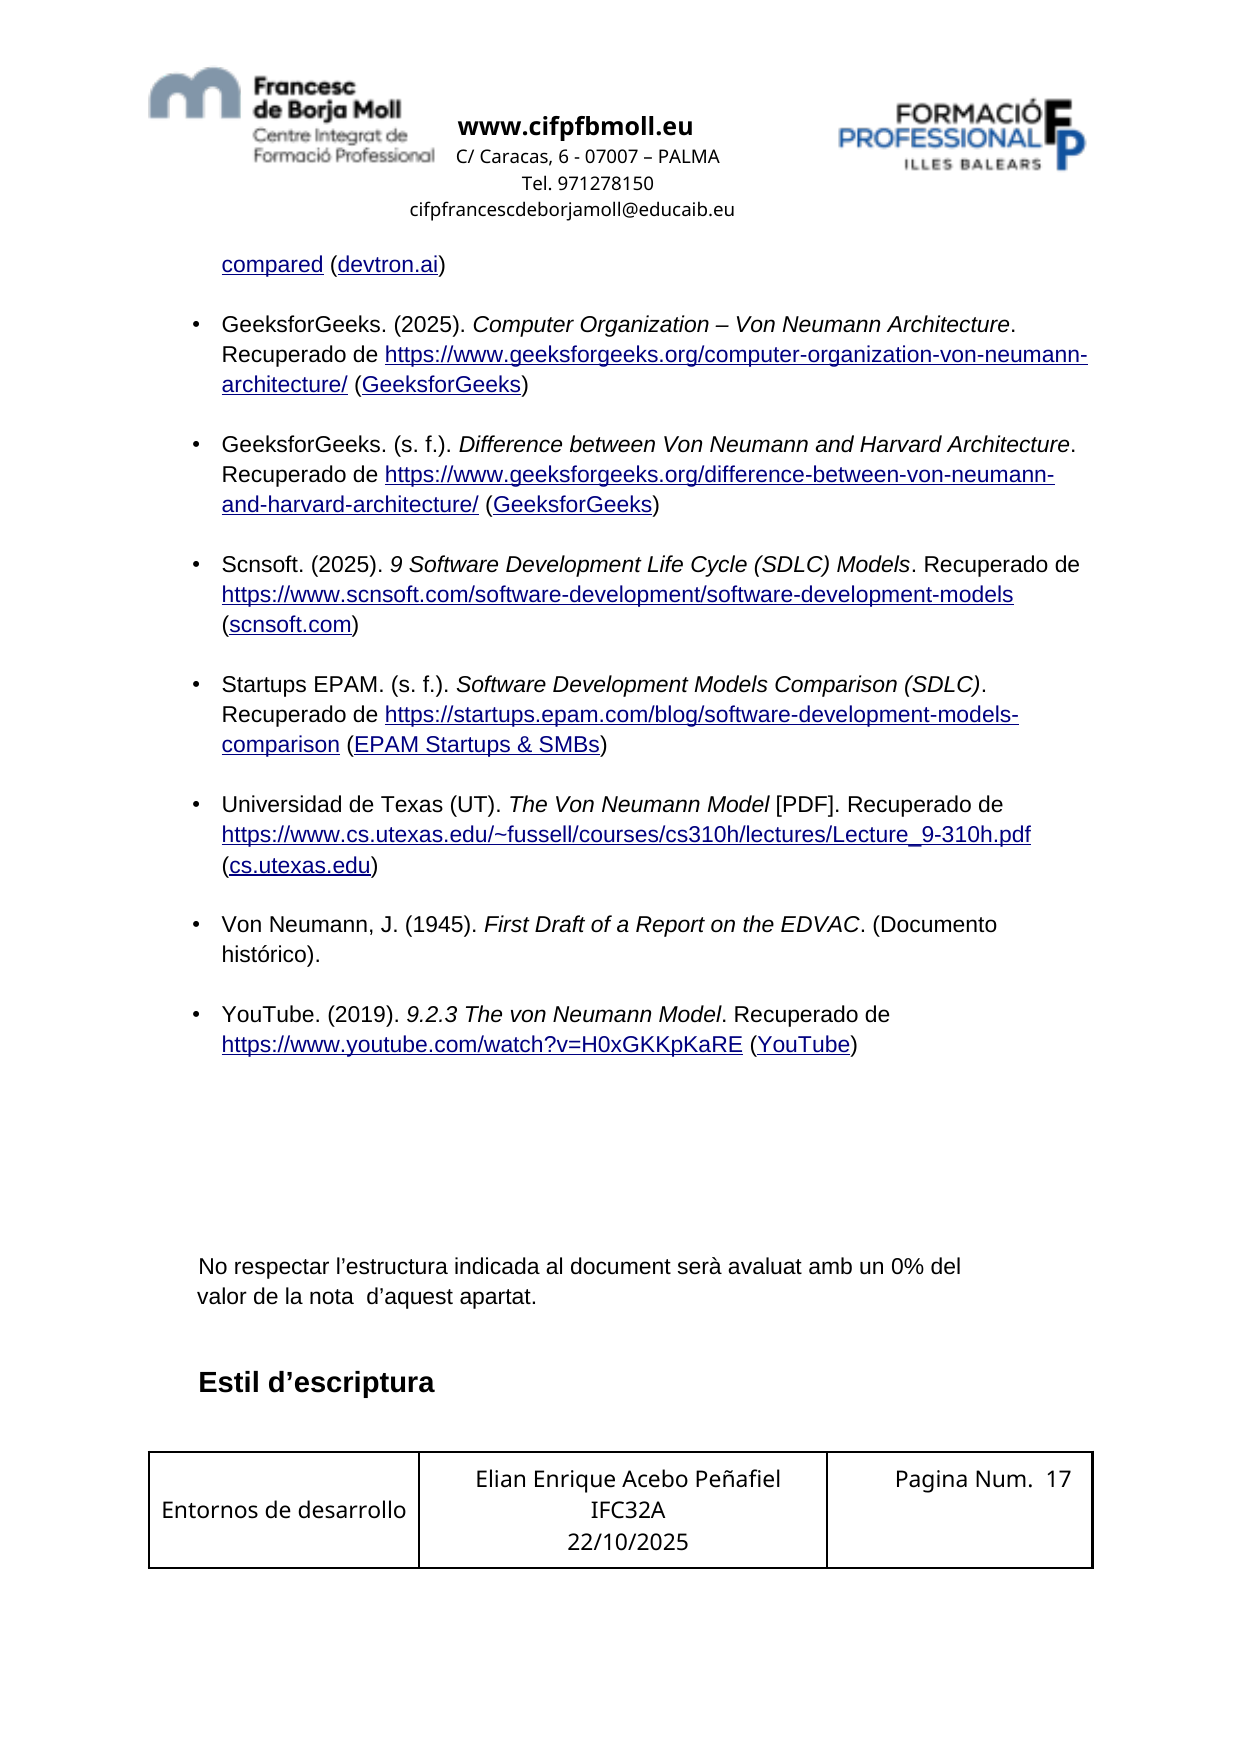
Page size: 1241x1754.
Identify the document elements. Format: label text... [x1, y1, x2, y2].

list compared (devtron.ai) [192, 251, 1093, 277]
list GeeksforGeeks. (2025). Computer Organization – Von Neumann Architecture. Recuperado de https://www.geeksforgeeks.org/computer-organization-von-neumann-architecture/ (GeeksforGeeks) [192, 311, 1093, 397]
list Scnsoft. (2025). 9 Software Development Life Cycle (SDLC) Models. Recuperado de https://www.scnsoft.com/software-development/software-development-models (scnsoft.com) [192, 551, 1093, 638]
list Startups EPAM. (s. f.). Software Development Models Comparison (SDLC). Recuperado de https://startups.epam.com/blog/software-development-models-comparison (EPAM Startups & SMBs) [192, 671, 1093, 758]
list Von Neumann, J. (1945). First Draft of a Report on the EDVAC. (Documento histórico). [192, 911, 1093, 968]
list Universidad de Texas (UT). The Von Neumann Model [PDF]. Recuperado de https://www.cs.utexas.edu/~fussell/courses/cs310h/lectures/Lecture_9-310h.pdf (cs.utexas.edu) [192, 791, 1093, 878]
picture [833, 43, 1093, 227]
list GeeksforGeeks. (s. f.). Difference between Von Neumann and Harvard Architecture. Recuperado de https://www.geeksforgeeks.org/difference-between-von-neumann-and-harvard-architecture/ (GeeksforGeeks) [192, 431, 1093, 518]
text Estil d’escriptura [198, 1365, 1093, 1398]
picture [147, 64, 439, 169]
text No respectar l’estructura indicada al document serà avaluat amb un 0% del valor de la nota d’aquest apartat. [197, 1253, 1017, 1309]
list YouTube. (2019). 9.2.3 The von Neumann Model. Recuperado de https://www.youtube.com/watch?v=H0xGKKpKaRE (YouTube) [192, 1001, 1093, 1058]
